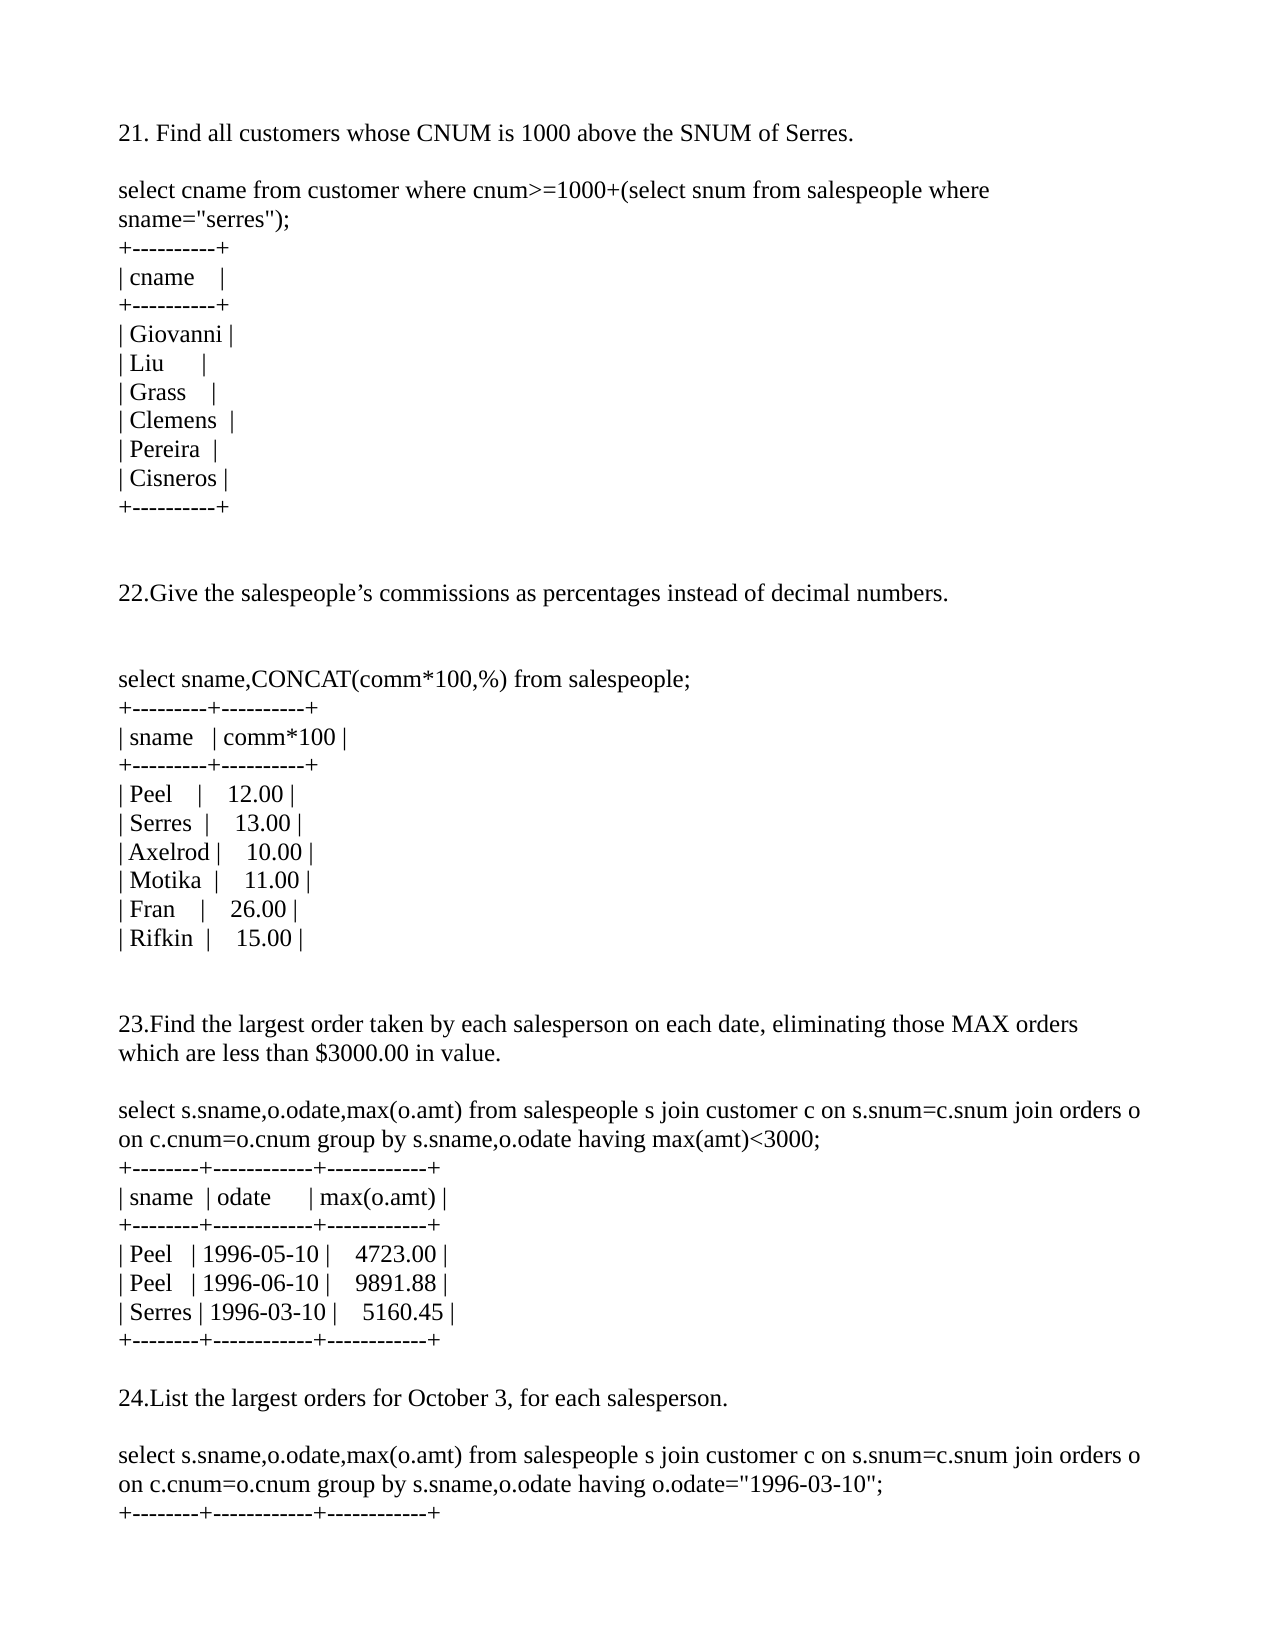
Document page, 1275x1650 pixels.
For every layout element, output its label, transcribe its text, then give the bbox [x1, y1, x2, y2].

text select s.sname,o.odate,max(o.amt) from salespeople s join customer c on s.snum=c.snum join orders o on c.cnum=o.cnum group by s.sname,o.odate having max(amt)<3000; [118, 1096, 1157, 1153]
text +---------+----------+ [118, 751, 1157, 779]
text | Grass | [118, 377, 1157, 406]
text | sname | comm*100 | [118, 722, 1157, 751]
text | Peel | 12.00 | [118, 779, 1157, 808]
text 24.List the largest orders for October 3, for each salesperson. [118, 1383, 1157, 1412]
text | sname | odate | max(o.amt) | [118, 1182, 1157, 1211]
text | Axelrod | 10.00 | [118, 837, 1157, 866]
text 23.Find the largest order taken by each salesperson on each date, eliminating those MAX orders [118, 1009, 1157, 1038]
text 21. Find all customers whose CNUM is 1000 above the SNUM of Serres. [118, 118, 1157, 147]
text +----------+ [118, 291, 1157, 319]
text | Liu | [118, 348, 1157, 377]
text +----------+ [118, 233, 1157, 262]
text +--------+------------+------------+ [118, 1326, 1157, 1354]
text +---------+----------+ [118, 693, 1157, 722]
text select s.sname,o.odate,max(o.amt) from salespeople s join customer c on s.snum=c.snum join orders o on c.cnum=o.cnum group by s.sname,o.odate having o.odate="1996-03-10"; [118, 1441, 1157, 1498]
text | Clemens | [118, 406, 1157, 434]
text | Serres | 13.00 | [118, 808, 1157, 837]
text select sname,CONCAT(comm*100,%) from salespeople; [118, 664, 1157, 693]
text | Rifkin | 15.00 | [118, 923, 1157, 952]
text +--------+------------+------------+ [118, 1211, 1157, 1239]
text | Serres | 1996-03-10 | 5160.45 | [118, 1297, 1157, 1326]
text | Peel | 1996-06-10 | 9891.88 | [118, 1268, 1157, 1297]
text | Giovanni | [118, 319, 1157, 348]
text | Pereira | [118, 434, 1157, 463]
text +--------+------------+------------+ [118, 1498, 1157, 1527]
text which are less than $3000.00 in value. [118, 1038, 1157, 1067]
text | Peel | 1996-05-10 | 4723.00 | [118, 1239, 1157, 1268]
text | cname | [118, 262, 1157, 291]
text | Fran | 26.00 | [118, 894, 1157, 923]
text +----------+ [118, 492, 1157, 521]
text +--------+------------+------------+ [118, 1153, 1157, 1182]
text select cname from customer where cnum>=1000+(select snum from salespeople where sname="serres"); [118, 176, 1157, 233]
text | Motika | 11.00 | [118, 866, 1157, 894]
text | Cisneros | [118, 463, 1157, 492]
text 22.Give the salespeople’s commissions as percentages instead of decimal numbers. [118, 578, 1157, 607]
